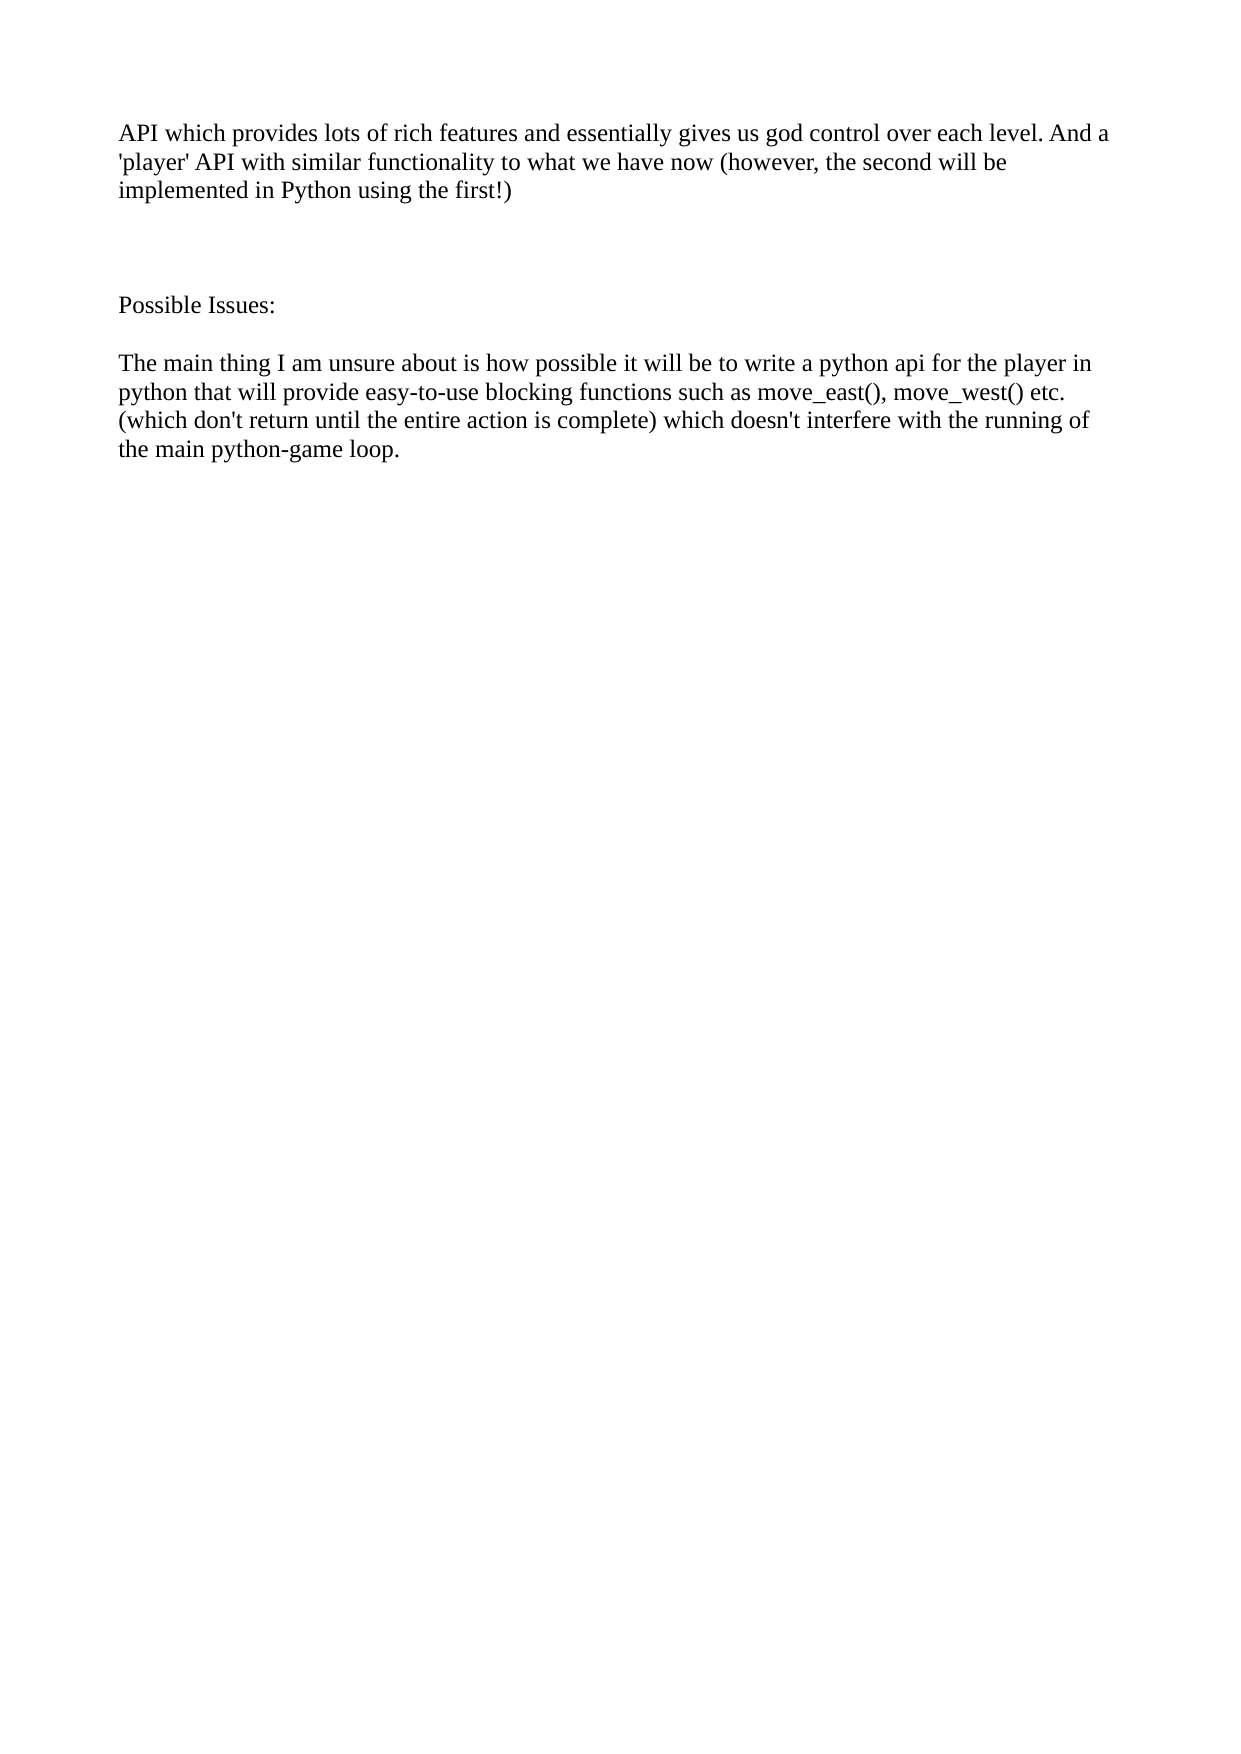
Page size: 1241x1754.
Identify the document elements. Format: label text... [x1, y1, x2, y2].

text API which provides lots of rich features and essentially gives us god control over each level. And a 'player' API with similar functionality to what we have now (however, the second will be implemented in Python using the first!) [118, 118, 1122, 204]
text Possible Issues: [118, 291, 1122, 319]
text The main thing I am unsure about is how possible it will be to write a python api for the player in python that will provide easy-to-use blocking functions such as move_east(), move_west() etc. (which don't return until the entire action is complete) which doesn't interfere with the running of the main python-game loop. [118, 348, 1122, 463]
